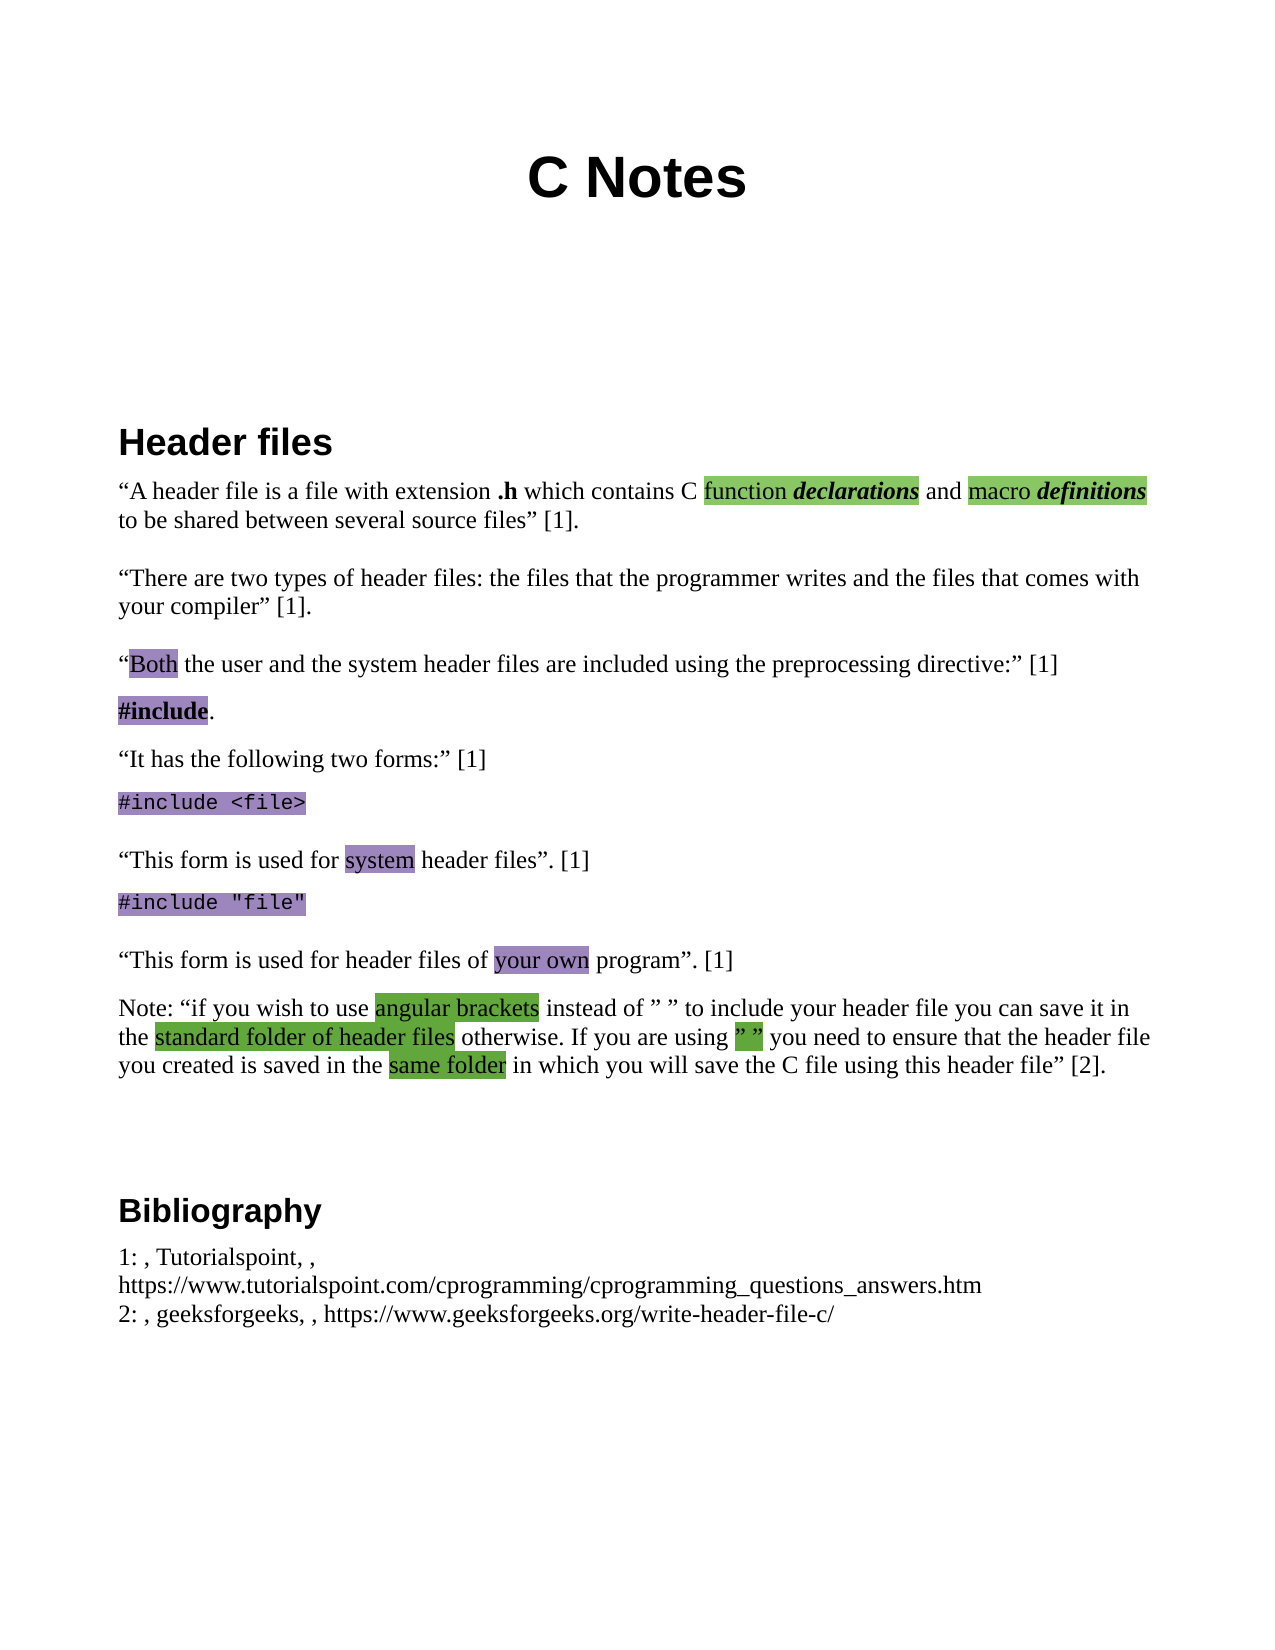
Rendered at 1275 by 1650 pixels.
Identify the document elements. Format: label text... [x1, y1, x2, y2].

text #include "file" [118, 892, 1157, 916]
text “This form is used for system header files”. [1] [118, 845, 1157, 873]
text Note: “if you wish to use angular brackets instead of ” ” to include your header file you can save it in the standard folder of header files otherwise. If you are using ” ” you need to ensure that the header file you created is saved in the same folder in which you will save the C file using this header file” [2]. [118, 993, 1157, 1079]
text #include <file> [118, 792, 1157, 815]
text “A header file is a file with extension .h which contains C function declarations and macro definitions to be shared between several source files” [1]. [118, 476, 1157, 534]
text 1: , Tutorialspoint, , https://www.tutorialspoint.com/cprogramming/cprogramming_questions_answers.htm [118, 1242, 1157, 1299]
text “This form is used for header files of your own program”. [1] [118, 946, 1157, 974]
subtitle Bibliography [118, 1191, 1157, 1229]
text “There are two types of header files: the files that the programmer writes and the files that comes with your compiler” [1]. [118, 563, 1157, 620]
text “Both the user and the system header files are included using the preprocessing directive:” [1] [118, 649, 1157, 678]
text 2: , geeksforgeeks, , https://www.geeksforgeeks.org/write-header-file-c/ [118, 1299, 1157, 1328]
title C Notes [118, 143, 1157, 210]
text “It has the following two forms:” [1] [118, 744, 1157, 773]
text #include. [118, 696, 1157, 725]
subtitle Header files [118, 420, 1157, 464]
